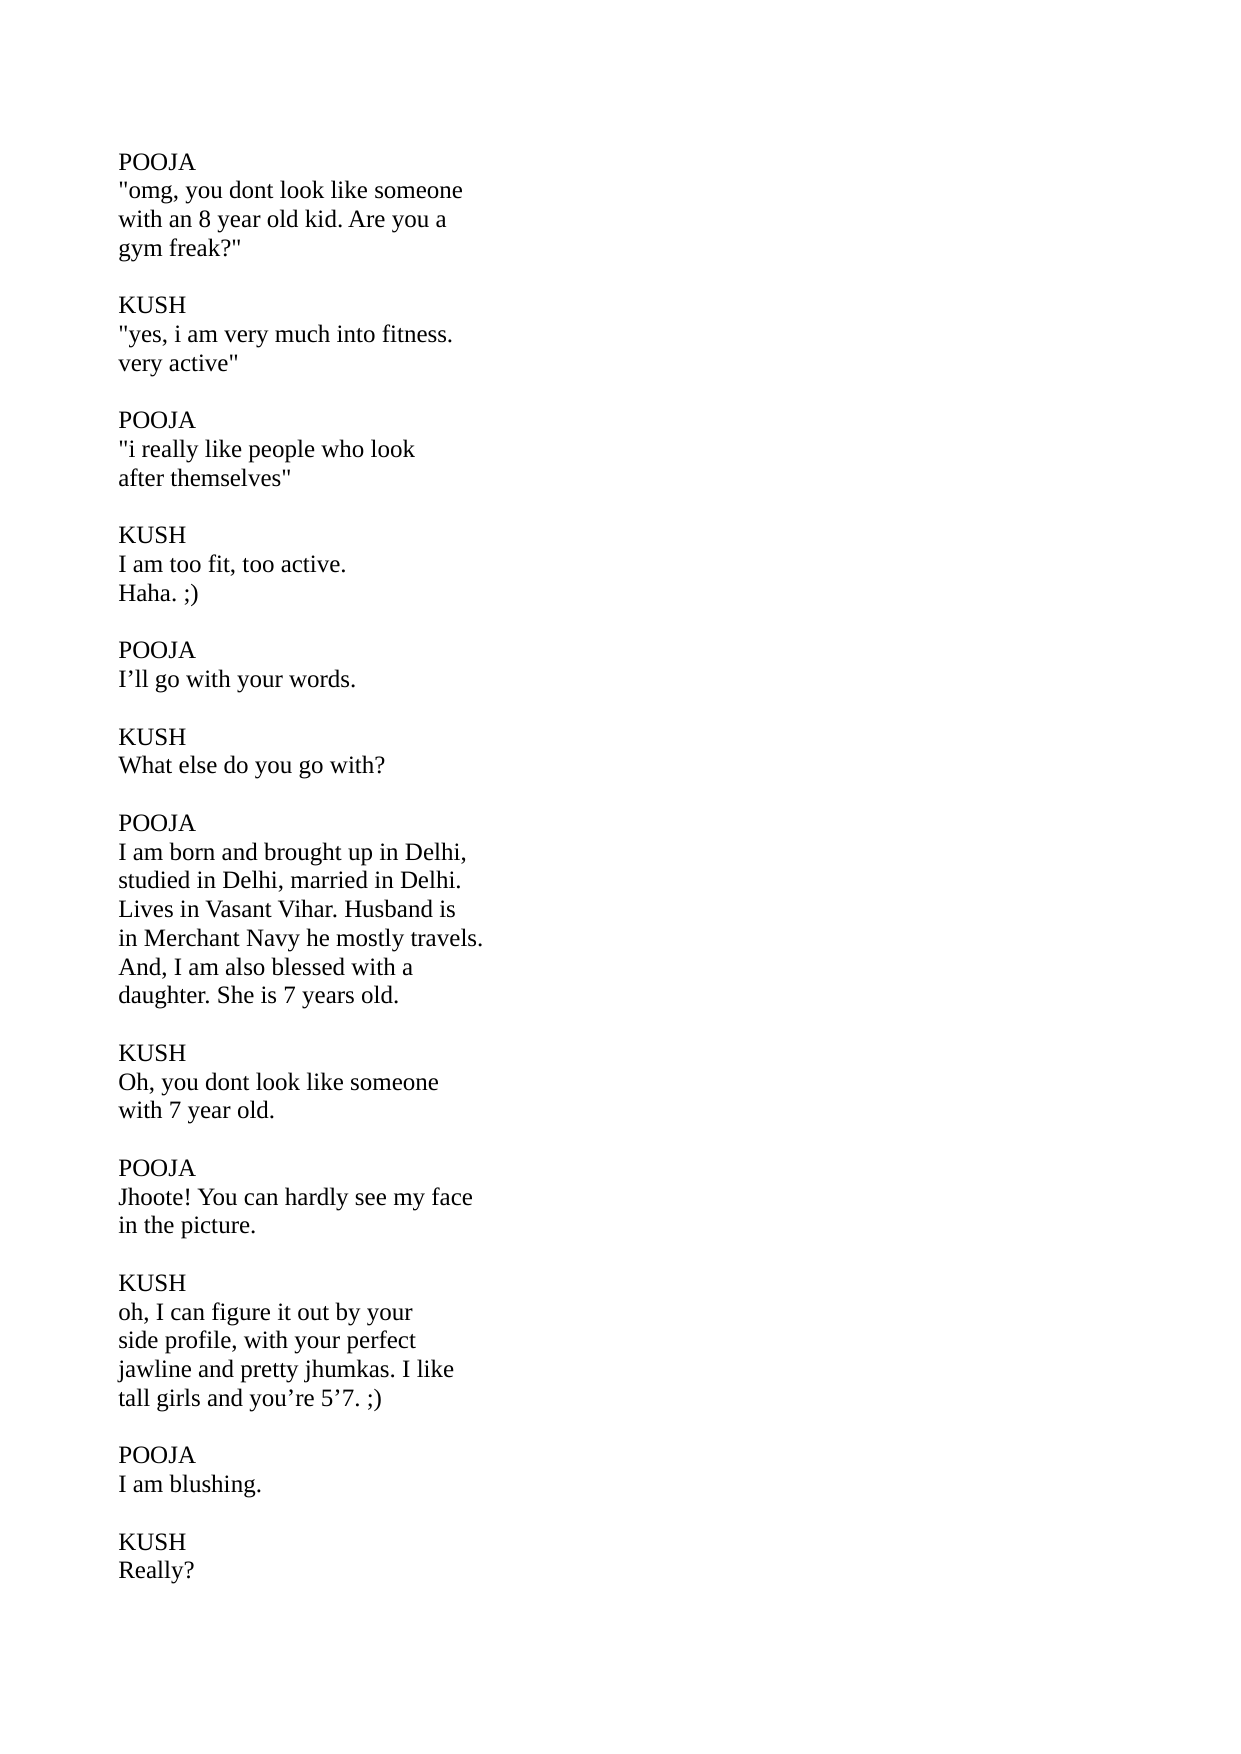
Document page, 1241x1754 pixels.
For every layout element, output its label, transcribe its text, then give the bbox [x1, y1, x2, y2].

text oh, I can figure it out by your [118, 1297, 1122, 1326]
text POOJA [118, 1441, 1122, 1469]
text "yes, i am very much into fitness. [118, 319, 1122, 348]
text I am blushing. [118, 1469, 1122, 1498]
text Haha. ;) [118, 578, 1122, 607]
text What else do you go with? [118, 751, 1122, 779]
text KUSH [118, 1038, 1122, 1067]
text KUSH [118, 1527, 1122, 1556]
text "i really like people who look [118, 434, 1122, 463]
text I’ll go with your words. [118, 664, 1122, 693]
text Oh, you dont look like someone [118, 1067, 1122, 1096]
text with an 8 year old kid. Are you a [118, 204, 1122, 233]
text KUSH [118, 722, 1122, 751]
text Jhoote! You can hardly see my face [118, 1182, 1122, 1211]
text very active" [118, 348, 1122, 377]
text daughter. She is 7 years old. [118, 981, 1122, 1009]
text POOJA [118, 147, 1122, 176]
text KUSH [118, 1268, 1122, 1297]
text "omg, you dont look like someone [118, 176, 1122, 204]
text jawline and pretty jhumkas. I like [118, 1354, 1122, 1383]
text I am born and brought up in Delhi, [118, 837, 1122, 866]
text in Merchant Navy he mostly travels. [118, 923, 1122, 952]
text after themselves" [118, 463, 1122, 492]
text POOJA [118, 1153, 1122, 1182]
text And, I am also blessed with a [118, 952, 1122, 981]
text Really? [118, 1556, 1122, 1584]
text I am too fit, too active. [118, 549, 1122, 578]
text POOJA [118, 808, 1122, 837]
text KUSH [118, 291, 1122, 319]
text tall girls and you’re 5’7. ;) [118, 1383, 1122, 1412]
text with 7 year old. [118, 1096, 1122, 1124]
text studied in Delhi, married in Delhi. [118, 866, 1122, 894]
text POOJA [118, 636, 1122, 664]
text in the picture. [118, 1211, 1122, 1239]
text gym freak?" [118, 233, 1122, 262]
text Lives in Vasant Vihar. Husband is [118, 894, 1122, 923]
text POOJA [118, 406, 1122, 434]
text side profile, with your perfect [118, 1326, 1122, 1354]
text KUSH [118, 521, 1122, 549]
